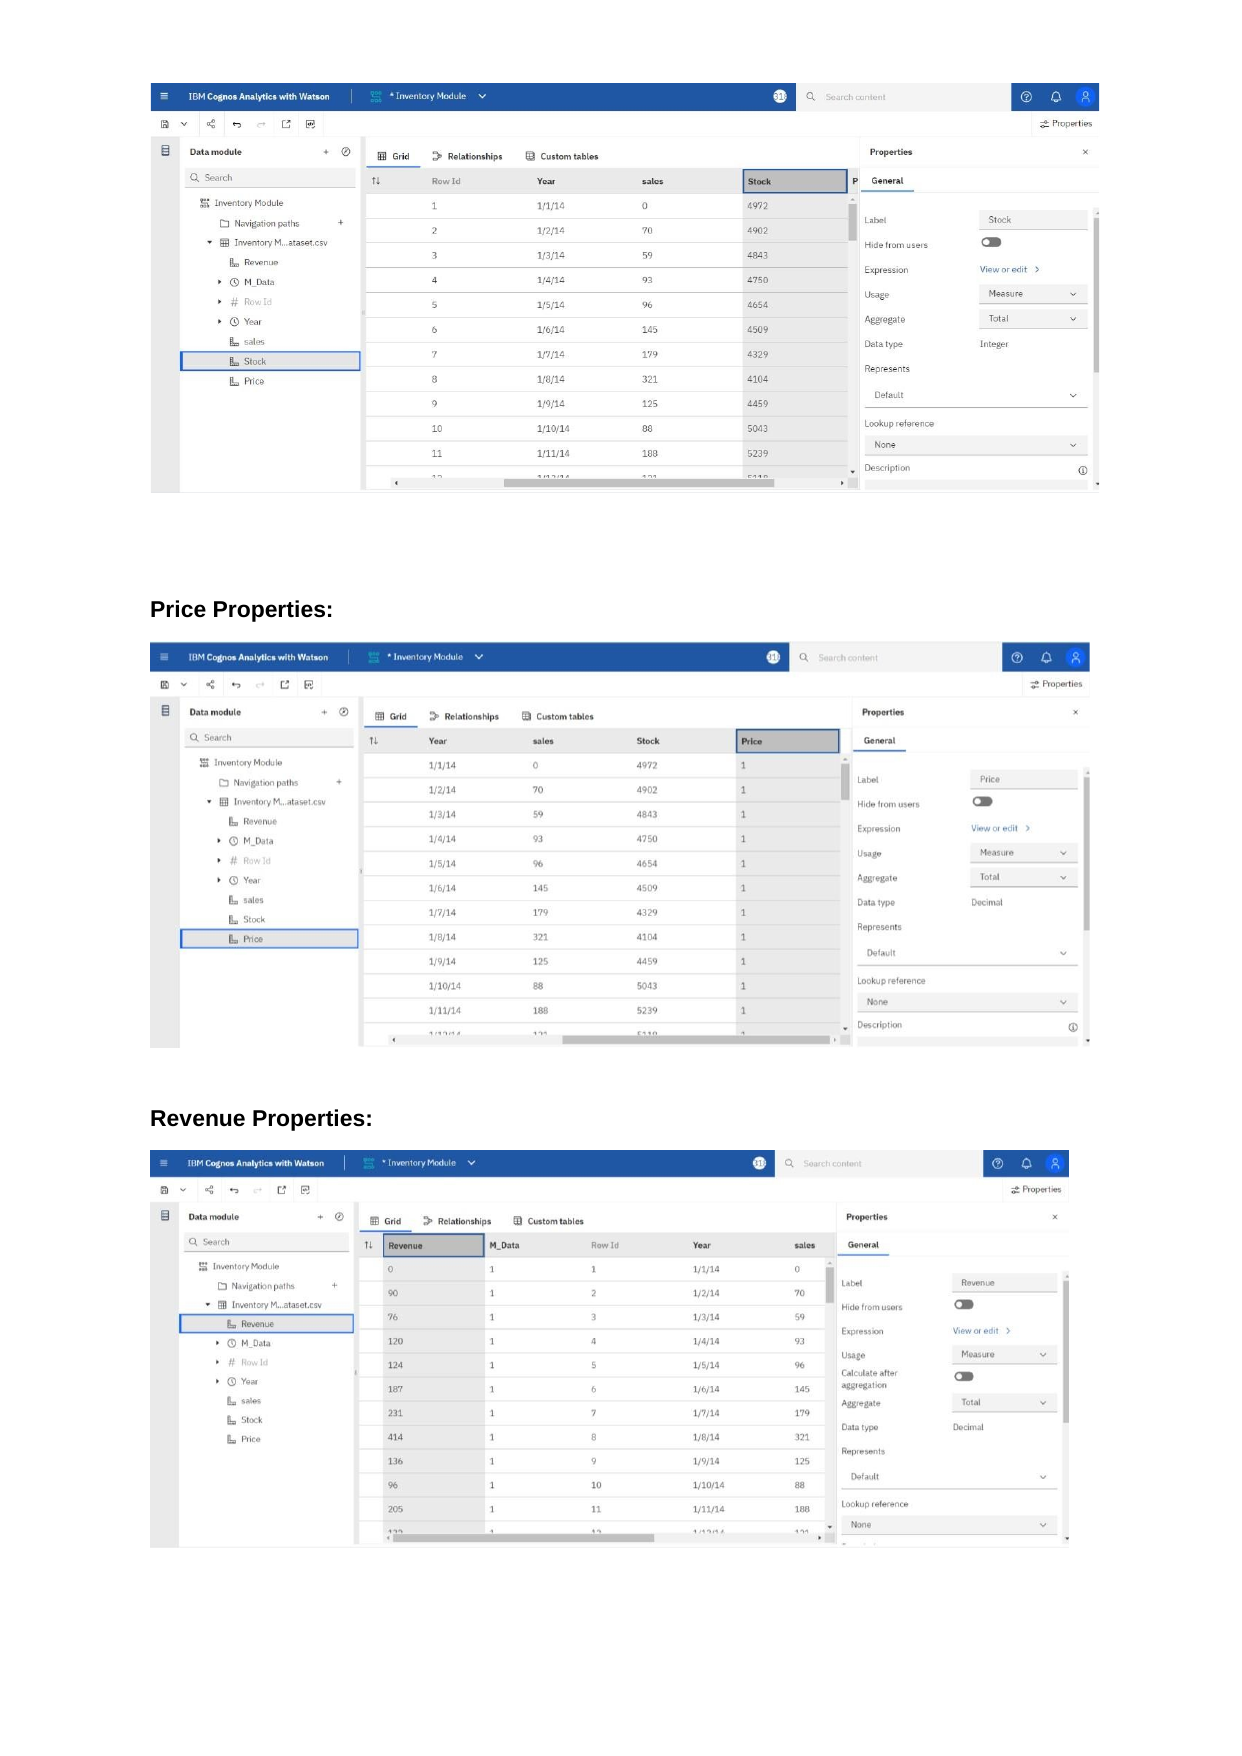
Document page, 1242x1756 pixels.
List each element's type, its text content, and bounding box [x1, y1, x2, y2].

picture [150, 641, 1090, 1048]
picture [150, 1150, 1069, 1548]
text Price Properties: [150, 596, 1173, 622]
text Revenue Properties: [150, 1105, 1173, 1132]
picture [150, 83, 1100, 493]
